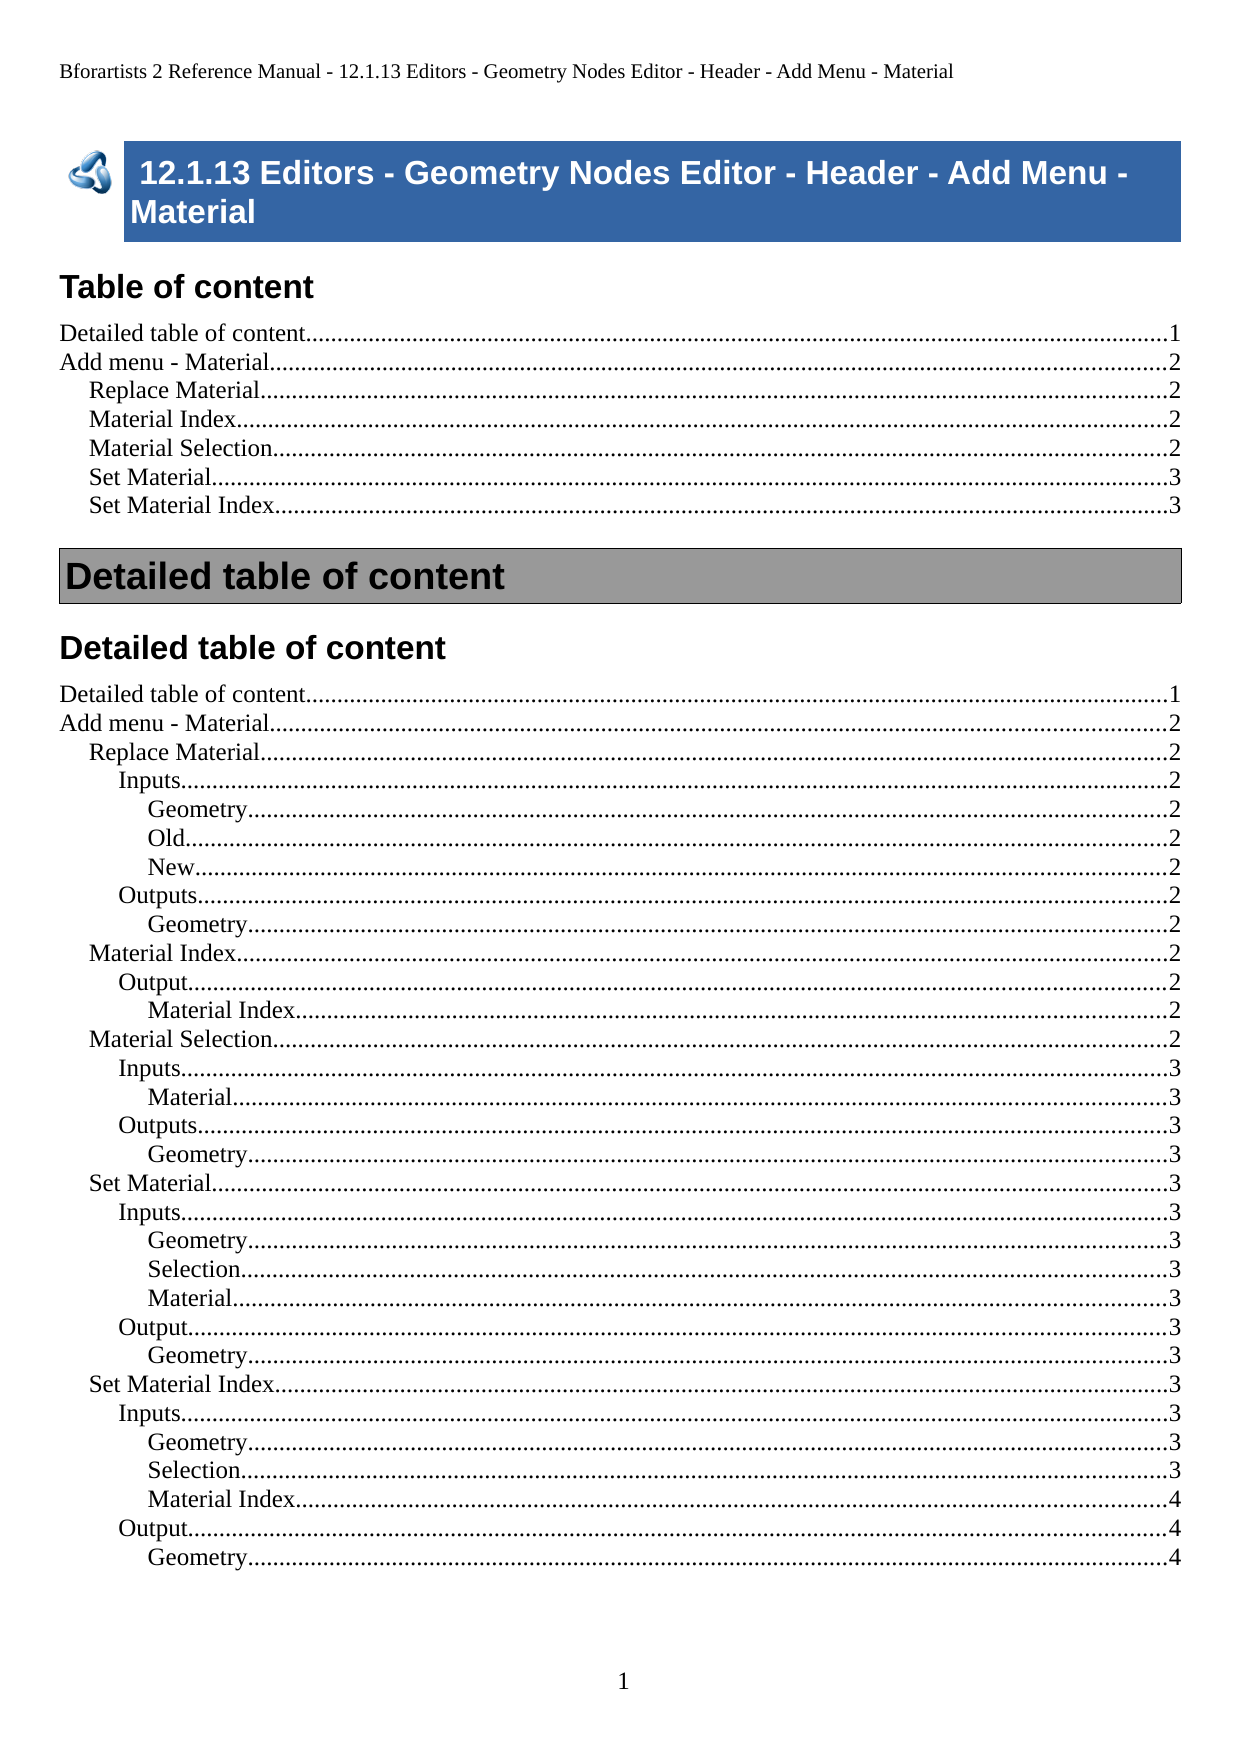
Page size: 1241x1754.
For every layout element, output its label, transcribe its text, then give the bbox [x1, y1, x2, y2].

text Material Selection 2 [88, 433, 1181, 462]
text Detailed table of content 1 [59, 679, 1181, 708]
text Material Index 4 [147, 1484, 1181, 1513]
text Replace Material 2 [88, 737, 1181, 765]
text Material Selection 2 [88, 1024, 1181, 1053]
text Selection 3 [147, 1254, 1181, 1283]
picture [65, 147, 114, 197]
text Old 2 [147, 823, 1181, 852]
text Add menu - Material 2 [59, 708, 1181, 737]
text Geometry 3 [147, 1139, 1181, 1168]
text Geometry 3 [147, 1225, 1181, 1254]
subtitle Table of content [59, 267, 1181, 305]
text Inputs 3 [118, 1197, 1181, 1225]
text Inputs 2 [118, 765, 1181, 794]
text Material Index 2 [88, 938, 1181, 967]
text Set Material 3 [88, 1168, 1181, 1197]
text Outputs 2 [118, 880, 1181, 909]
text Output 4 [118, 1513, 1181, 1542]
text Set Material Index 3 [88, 490, 1181, 519]
text Set Material Index 3 [88, 1369, 1181, 1398]
text New 2 [147, 852, 1181, 880]
text Output 2 [118, 967, 1181, 995]
text Detailed table of content 1 [59, 318, 1181, 347]
text Material Index 2 [88, 404, 1181, 433]
text Geometry 2 [147, 909, 1181, 938]
text Material Index 2 [147, 995, 1181, 1024]
text Geometry 4 [147, 1542, 1181, 1570]
subtitle Detailed table of content [59, 628, 1181, 667]
text Geometry 3 [147, 1427, 1181, 1455]
text Material 3 [147, 1082, 1181, 1110]
text Replace Material 2 [88, 375, 1181, 404]
table_header [59, 141, 124, 242]
table_header Detailed table of content [60, 549, 1181, 603]
text Output 3 [118, 1312, 1181, 1340]
table_header 12.1.13 Editors - Geometry Nodes Editor - Header - Add Menu - Material [124, 141, 1181, 242]
text Selection 3 [147, 1455, 1181, 1484]
text Geometry 2 [147, 794, 1181, 823]
text Material 3 [147, 1283, 1181, 1312]
text Inputs 3 [118, 1398, 1181, 1427]
text Outputs 3 [118, 1110, 1181, 1139]
text Set Material 3 [88, 462, 1181, 490]
text Geometry 3 [147, 1340, 1181, 1369]
text Add menu - Material 2 [59, 347, 1181, 375]
text Inputs 3 [118, 1053, 1181, 1082]
